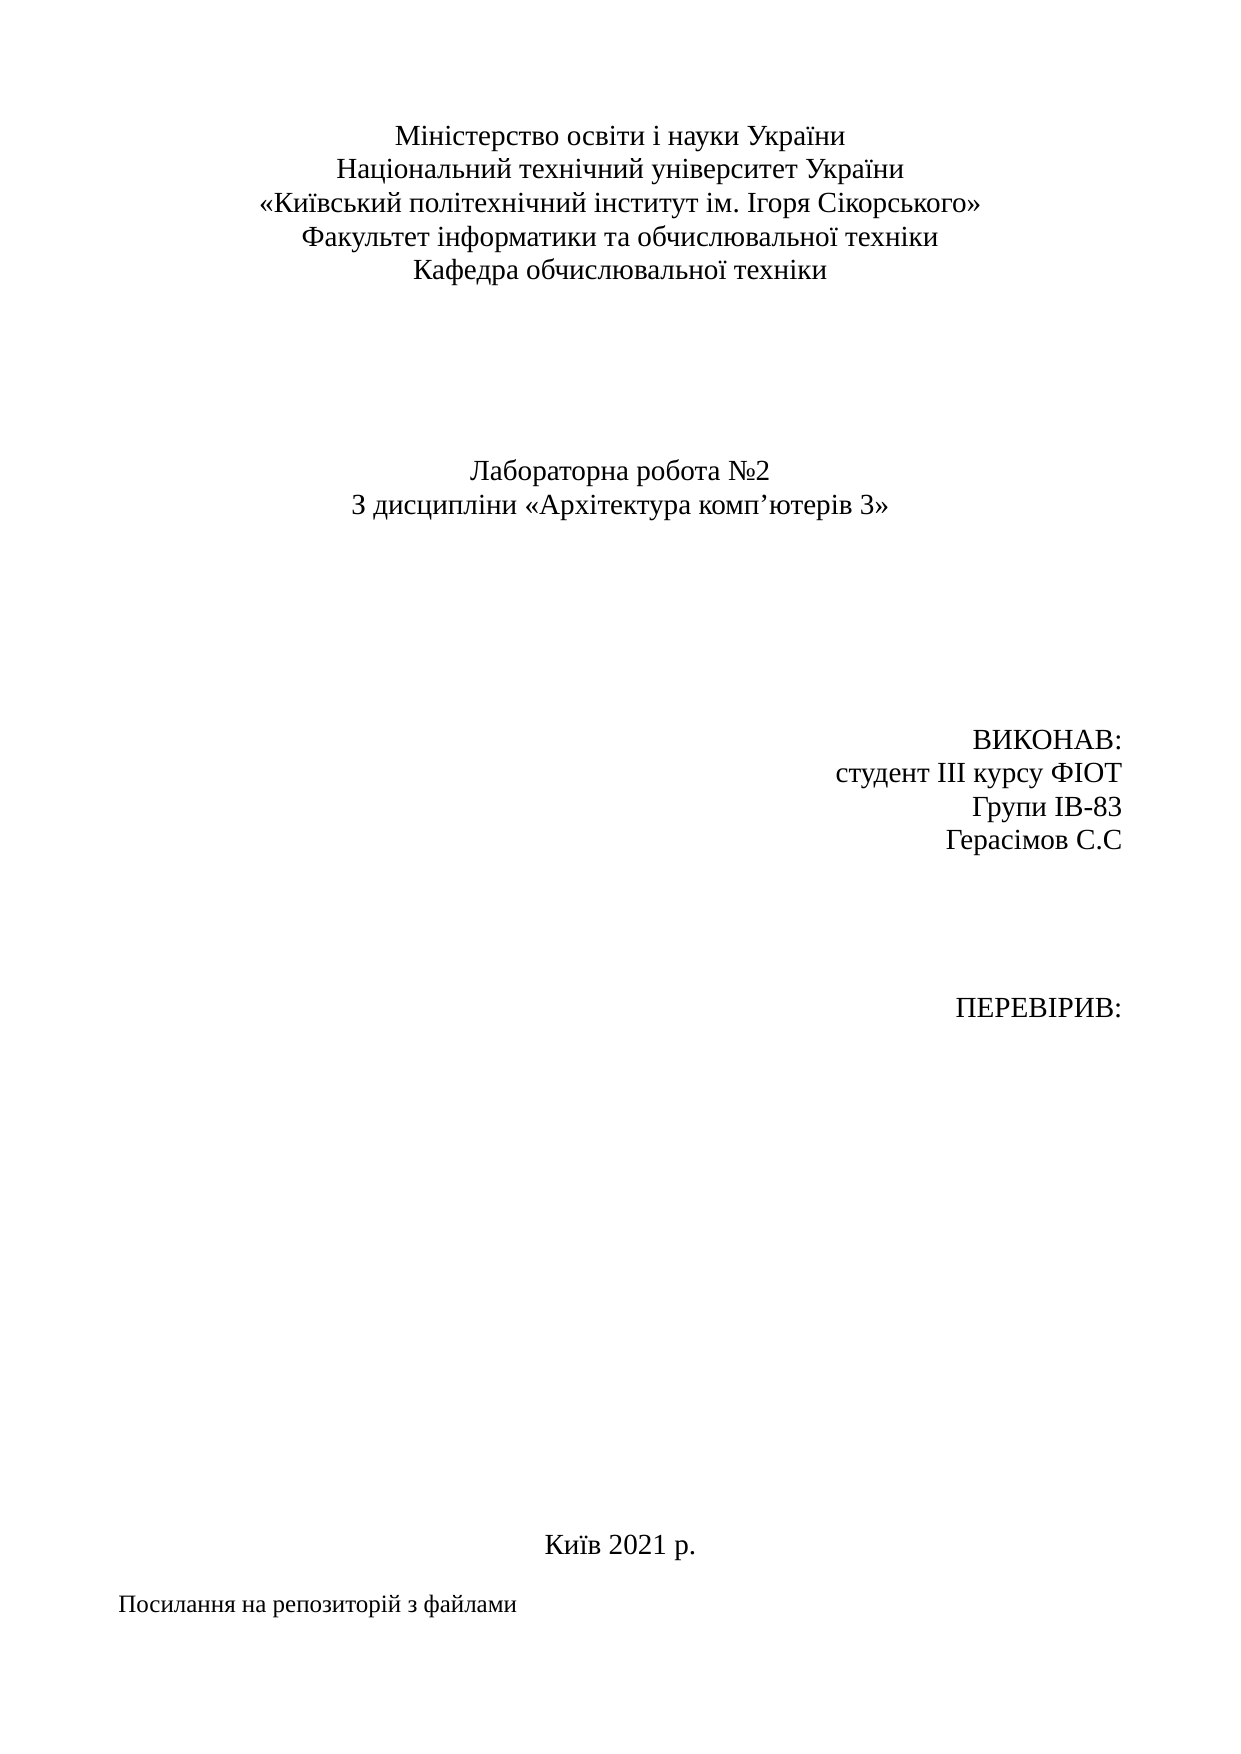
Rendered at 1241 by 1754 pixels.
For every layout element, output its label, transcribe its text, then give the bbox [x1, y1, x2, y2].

text Факультет інформатики та обчислювальної техніки [118, 219, 1122, 252]
text Національний технічний університет України [118, 152, 1122, 185]
text Посилання на репозиторій з файлами [118, 1589, 1122, 1618]
text Київ 2021 р. [118, 1527, 1122, 1560]
text ПЕРЕВІРИВ: [118, 990, 1122, 1024]
text Міністерство освіти і науки України [118, 118, 1122, 152]
text Лабораторна робота №2 [118, 453, 1122, 487]
text Кафедра обчислювальної техніки [118, 252, 1122, 286]
text З дисципліни «Архітектура компʼютерів 3» [118, 487, 1122, 521]
text ВИКОНАВ: [118, 722, 1122, 755]
text Герасімов С.С [118, 822, 1122, 856]
text Групи ІВ-83 [118, 789, 1122, 822]
text студент ІІІ курсу ФІОТ [118, 755, 1122, 789]
text «Київський політехнічний інститут ім. Ігоря Сікорського» [118, 185, 1122, 219]
